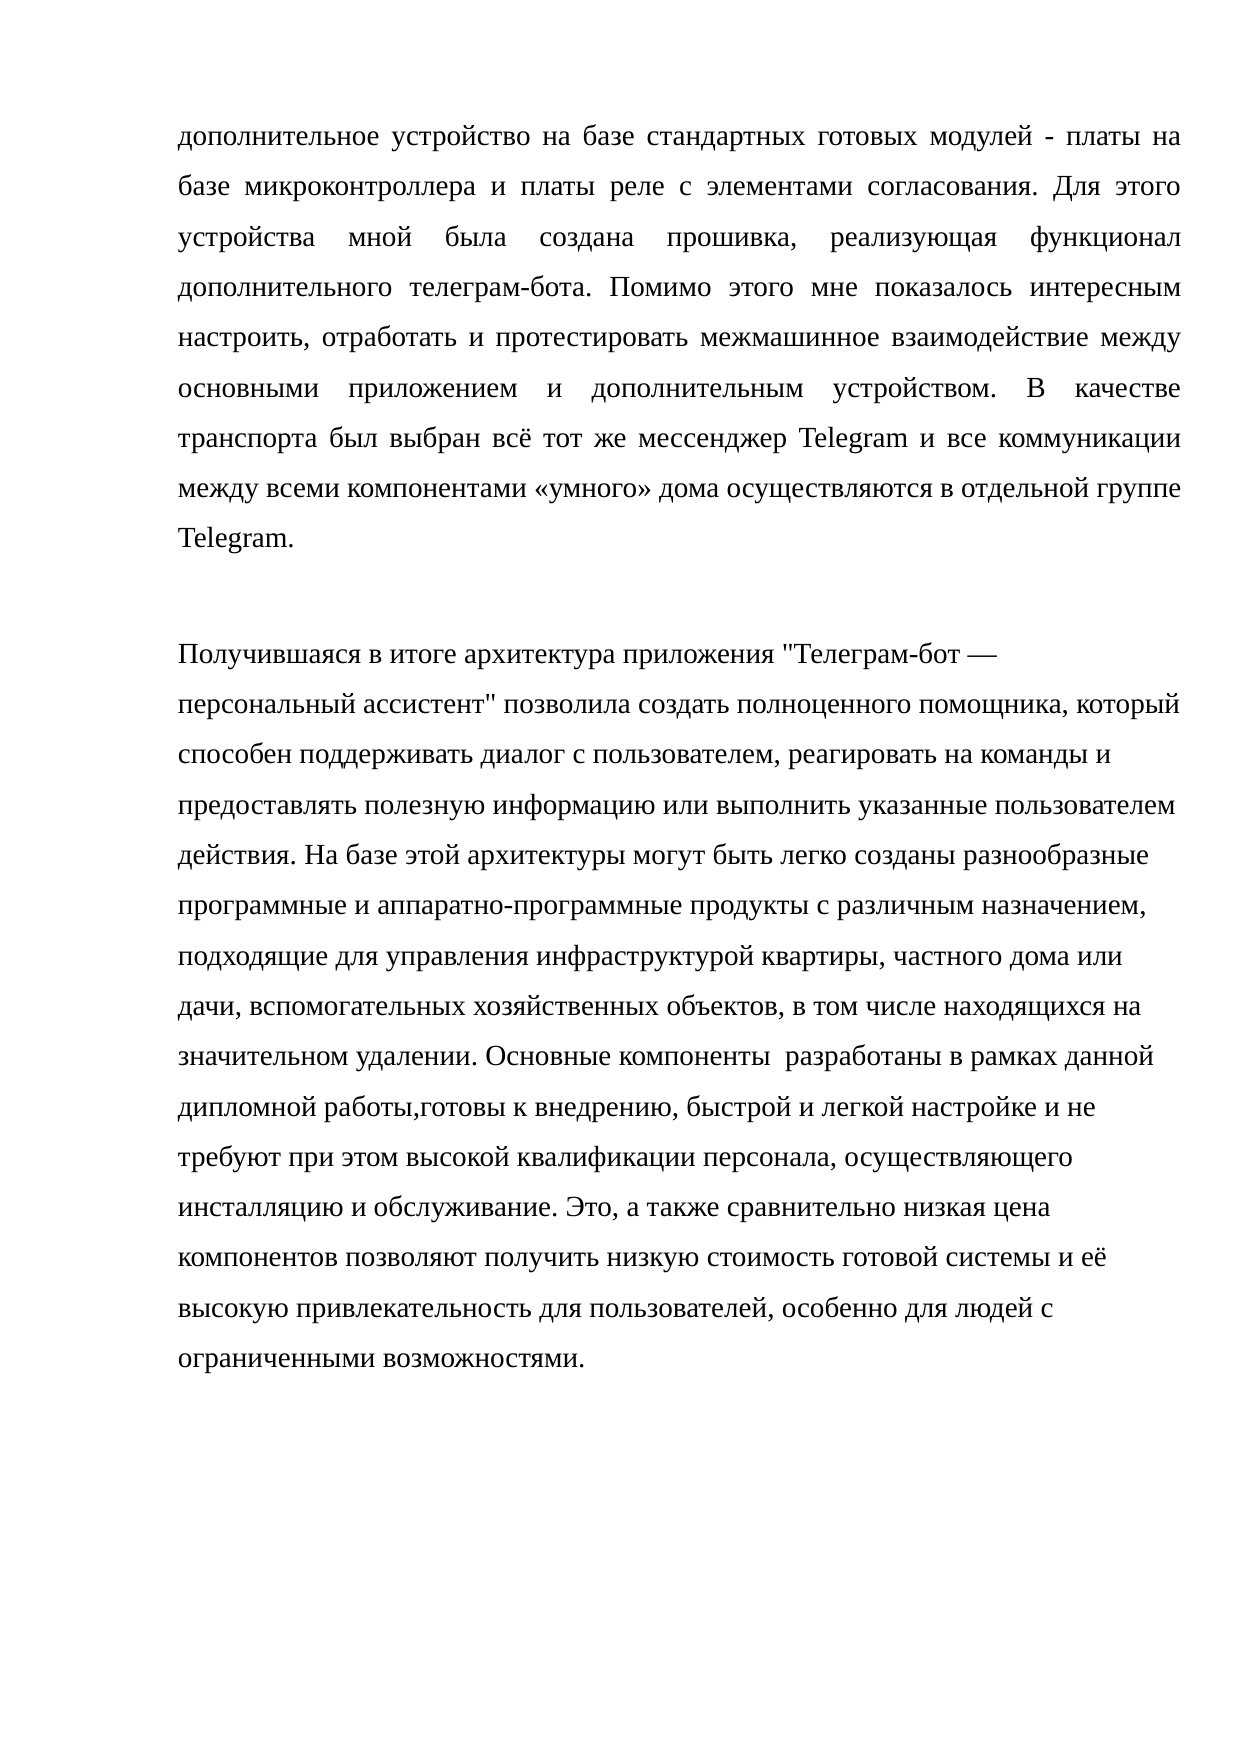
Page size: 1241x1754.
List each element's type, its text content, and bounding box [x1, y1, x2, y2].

text дополнительное устройство на базе стандартных готовых модулей - платы на базе микроконтроллера и платы реле с элементами согласования. Для этого устройства мной была создана прошивка, реализующая функционал дополнительного телеграм-бота. Помимо этого мне показалось интересным настроить, отработать и протестировать межмашинное взаимодействие между основными приложением и дополнительным устройством. В качестве транспорта был выбран всё тот же мессенджер Telegram и все коммуникации между всеми компонентами «умного» дома осуществляются в отдельной группе Telegram. [178, 118, 1182, 554]
text Получившаяся в итоге архитектура приложения "Телеграм-бот — персональный ассистент" позволила создать полноценного помощника, который способен поддерживать диалог с пользователем, реагировать на команды и предоставлять полезную информацию или выполнить указанные пользователем действия. На базе этой архитектуры могут быть легко созданы разнообразные программные и аппаратно-программные продукты с различным назначением, подходящие для управления инфраструктурой квартиры, частного дома или дачи, вспомогательных хозяйственных объектов, в том числе находящихся на значительном удалении. Основные компоненты разработаны в рамках данной дипломной работы,готовы к внедрению, быстрой и легкой настройке и не требуют при этом высокой квалификации персонала, осуществляющего инсталляцию и обслуживание. Это, а также сравнительно низкая цена компонентов позволяют получить низкую стоимость готовой системы и её высокую привлекательность для пользователей, особенно для людей с ограниченными возможностями. [178, 636, 1182, 1374]
